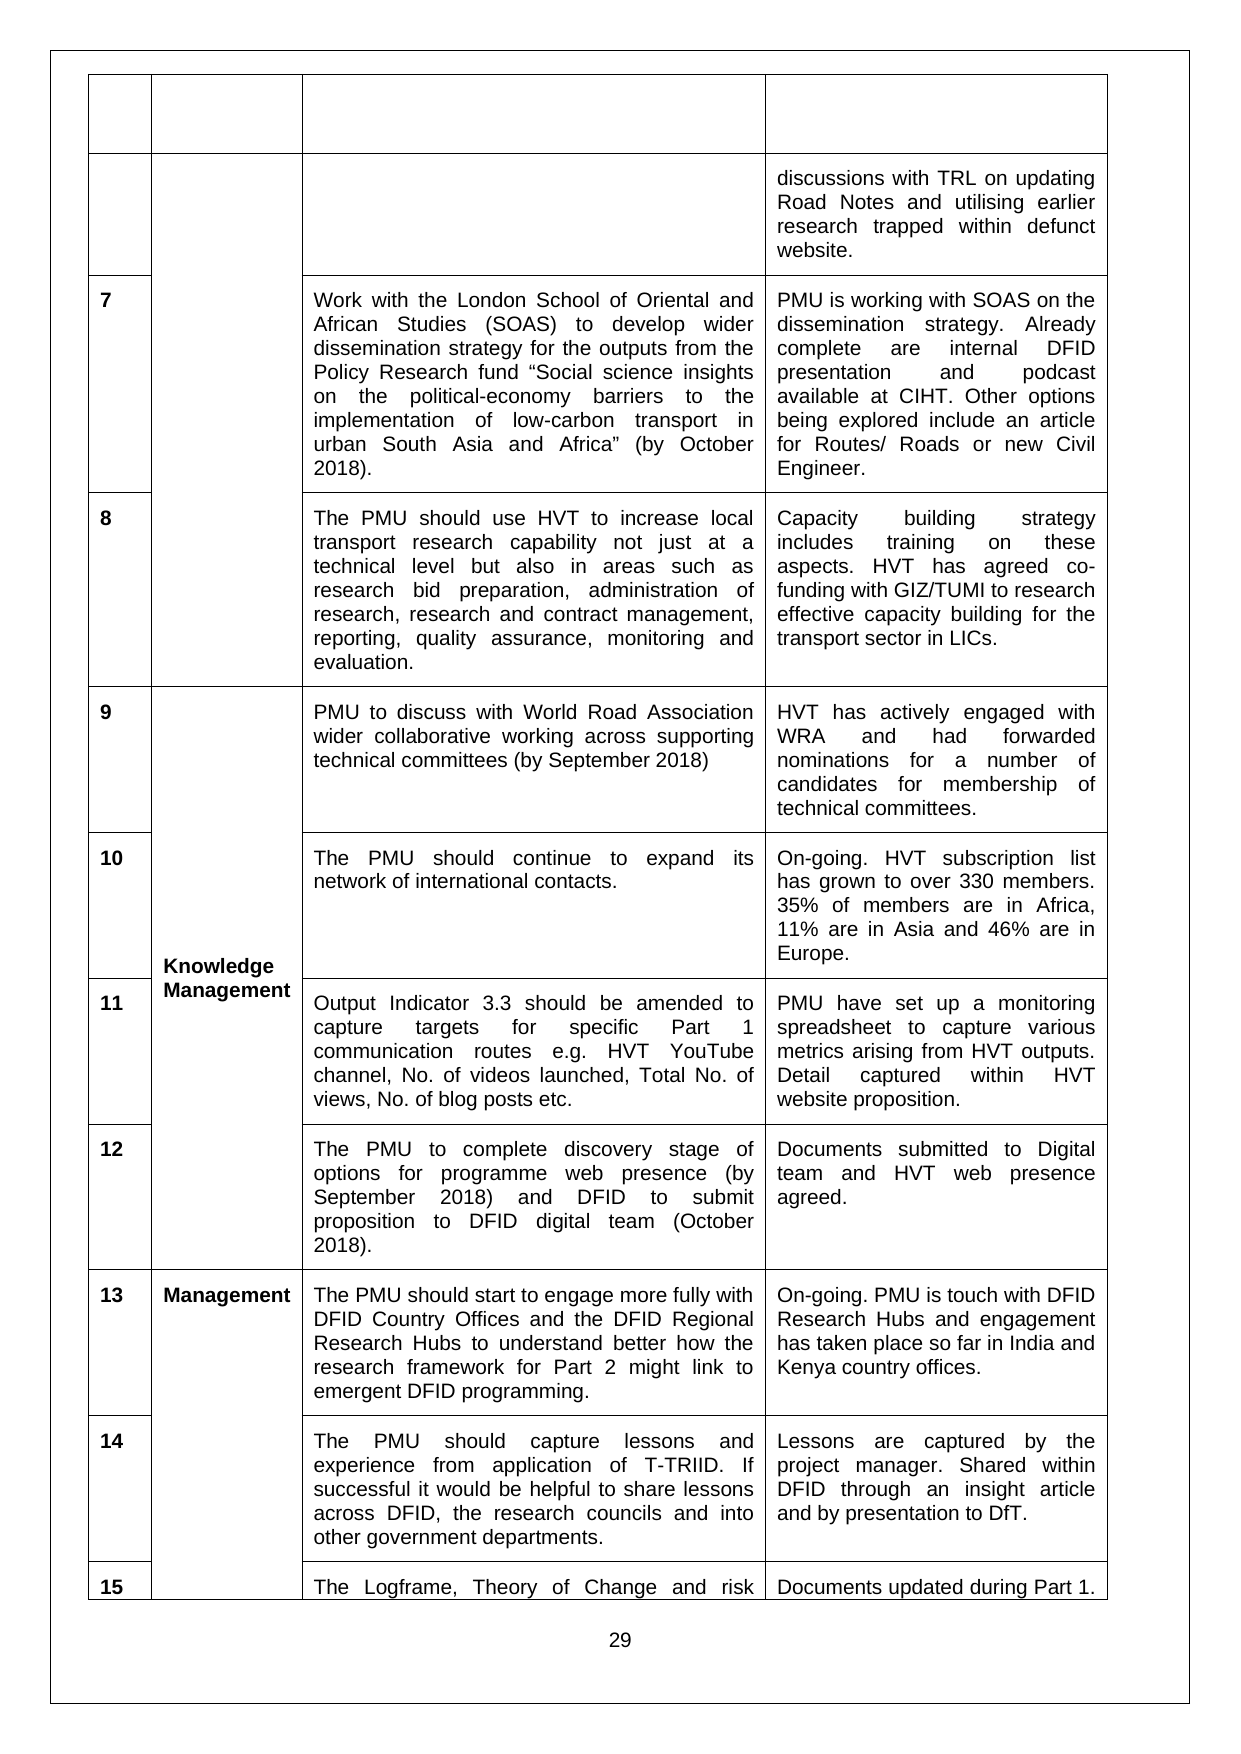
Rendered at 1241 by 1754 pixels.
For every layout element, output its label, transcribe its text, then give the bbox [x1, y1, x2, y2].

table_cell Documents updated during Part 1. [766, 1562, 1107, 1598]
table_header RECOMMENDATION [303, 75, 765, 153]
table_cell 8 [89, 493, 151, 686]
table_cell The PMU to complete discovery stage of options for programme web presence (by September 2018) and DFID to submit proposition to DFID digital team (October 2018). [303, 1125, 765, 1269]
table_cell 10 [89, 833, 151, 978]
table_cell [303, 154, 765, 274]
table_cell On-going. PMU is touch with DFID Research Hubs and engagement has taken place so far in India and Kenya country offices. [766, 1270, 1107, 1415]
table_cell The PMU should start to engage more fully with DFID Country Offices and the DFID Regional Research Hubs to understand better how the research framework for Part 2 might link to emergent DFID programming. [303, 1270, 765, 1415]
table_cell Capacity building strategy includes training on these aspects. HVT has agreed co-funding with GIZ/TUMI to research effective capacity building for the transport sector in LICs. [766, 493, 1107, 686]
table_header PROGRESS [766, 75, 1107, 153]
table_cell The PMU should use HVT to increase local transport research capability not just at a technical level but also in areas such as research bid preparation, administration of research, research and contract management, reporting, quality assurance, monitoring and evaluation. [303, 493, 765, 686]
table_cell On-going. HVT subscription list has grown to over 330 members. 35% of members are in Africa, 11% are in Asia and 46% are in Europe. [766, 833, 1107, 978]
table_cell 7 [89, 276, 151, 492]
table_cell Lessons are captured by the project manager. Shared within DFID through an insight article and by presentation to DfT. [766, 1416, 1107, 1561]
table_cell The PMU should capture lessons and experience from application of T-TRIID. If successful it would be helpful to share lessons across DFID, the research councils and into other government departments. [303, 1416, 765, 1561]
table_cell PMU have set up a monitoring spreadsheet to capture various metrics arising from HVT outputs. Detail captured within HVT website proposition. [766, 979, 1107, 1123]
table_cell 9 [89, 687, 151, 832]
table_cell HVT has actively engaged with WRA and had forwarded nominations for a number of candidates for membership of technical committees. [766, 687, 1107, 832]
table_cell discussions with TRL on updating Road Notes and utilising earlier research trapped within defunct website. [766, 154, 1107, 274]
table_cell Work with the London School of Oriental and African Studies (SOAS) to develop wider dissemination strategy for the outputs from the Policy Research fund “Social science insights on the political-economy barriers to the implementation of low-carbon transport in urban South Asia and Africa” (by October 2018). [303, 276, 765, 492]
table_cell The Logframe, Theory of Change and risk [303, 1562, 765, 1598]
table_cell PMU to discuss with World Road Association wider collaborative working across supporting technical committees (by September 2018) [303, 687, 765, 832]
table_cell [152, 154, 302, 686]
table_header OUTPUT AREA [152, 75, 302, 153]
table_cell Output Indicator 3.3 should be amended to capture targets for specific Part 1 communication routes e.g. HVT YouTube channel, No. of videos launched, Total No. of views, No. of blog posts etc. [303, 979, 765, 1123]
table_cell Documents submitted to Digital team and HVT web presence agreed. [766, 1125, 1107, 1269]
table_cell Knowledge Management [152, 687, 302, 1269]
table_cell [89, 154, 151, 274]
table_cell 12 [89, 1125, 151, 1269]
table_cell The PMU should continue to expand its network of international contacts. [303, 833, 765, 978]
table_cell 11 [89, 979, 151, 1123]
table_cell 14 [89, 1416, 151, 1561]
table_cell 15 [89, 1562, 151, 1598]
table_header No. [89, 75, 151, 153]
table_cell Management [152, 1270, 302, 1598]
table_cell 13 [89, 1270, 151, 1415]
table_cell PMU is working with SOAS on the dissemination strategy. Already complete are internal DFID presentation and podcast available at CIHT. Other options being explored include an article for Routes/ Roads or new Civil Engineer. [766, 276, 1107, 492]
